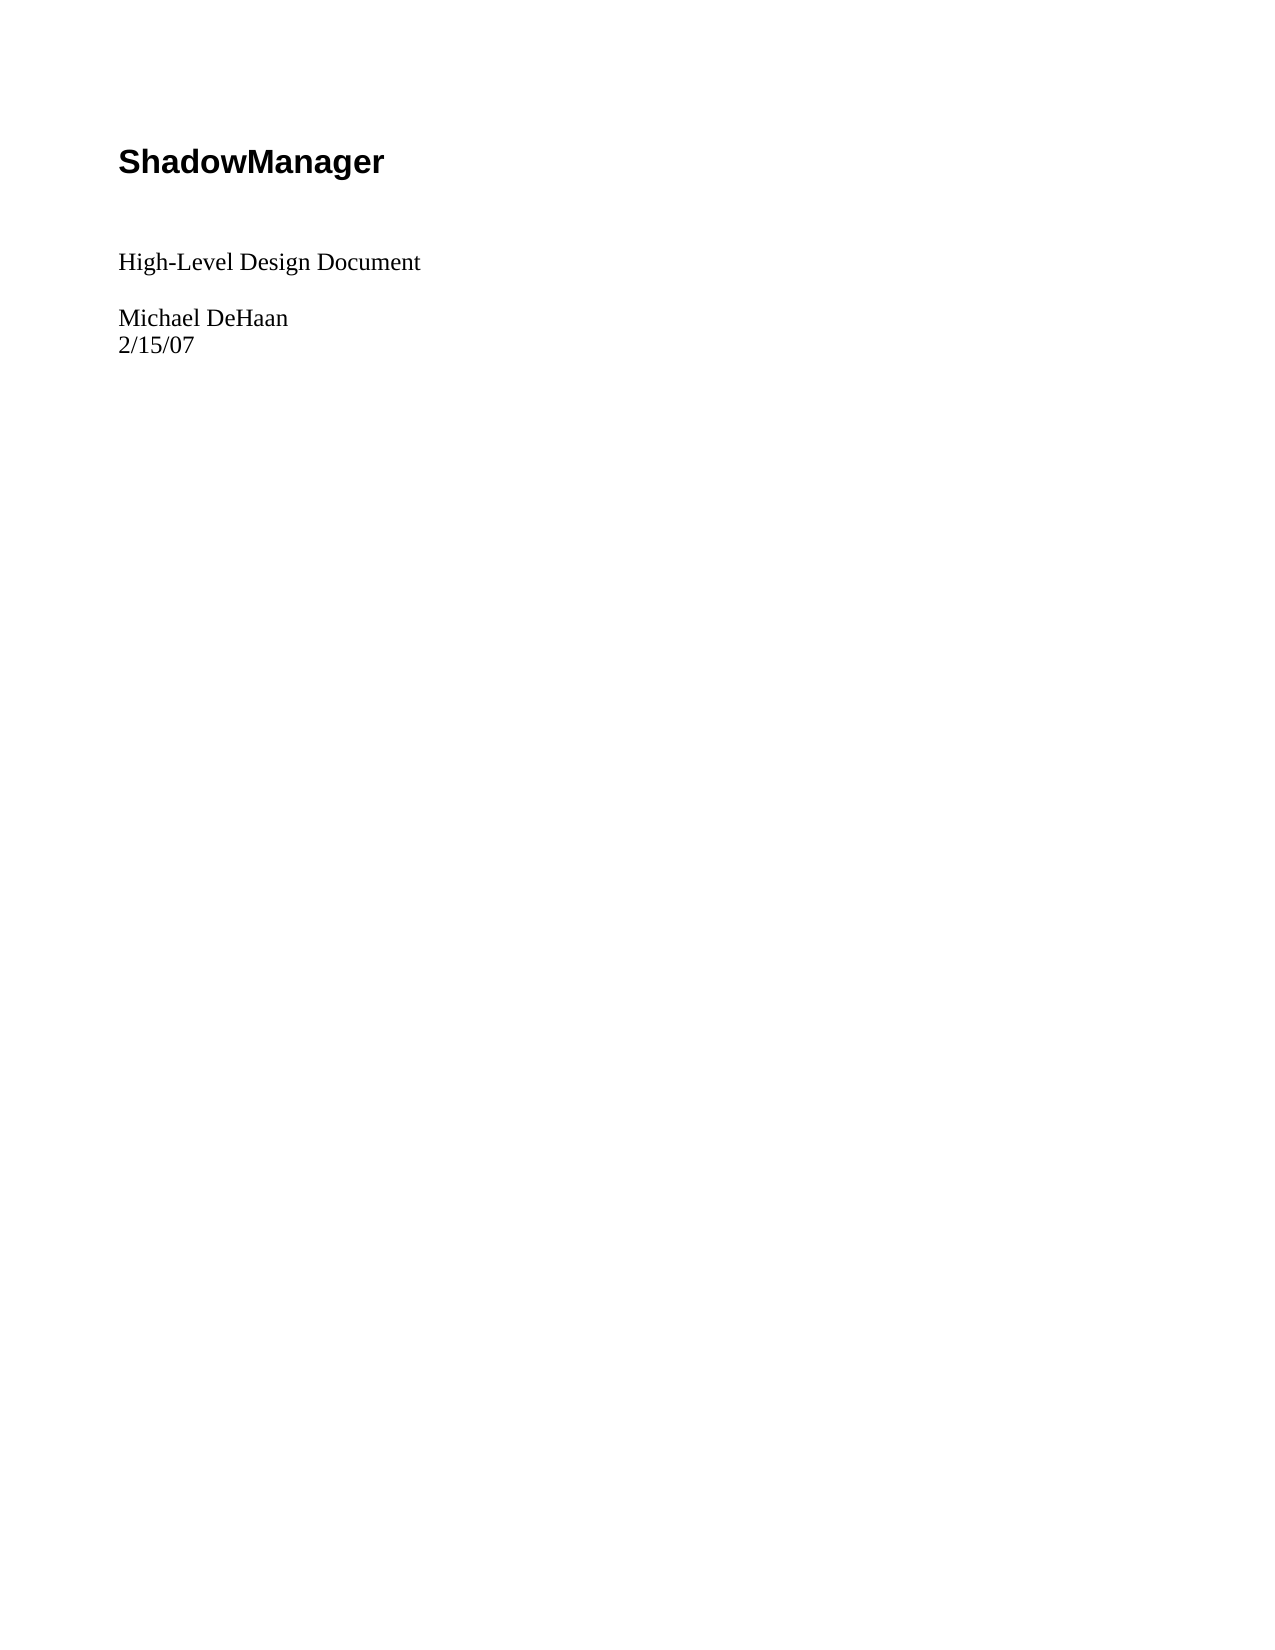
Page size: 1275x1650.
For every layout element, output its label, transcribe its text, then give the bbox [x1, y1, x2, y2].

text Michael DeHaan [118, 304, 1157, 332]
subtitle ShadowManager [118, 143, 1157, 181]
text High-Level Design Document [118, 248, 1157, 276]
text 2/15/07 [118, 332, 1157, 359]
